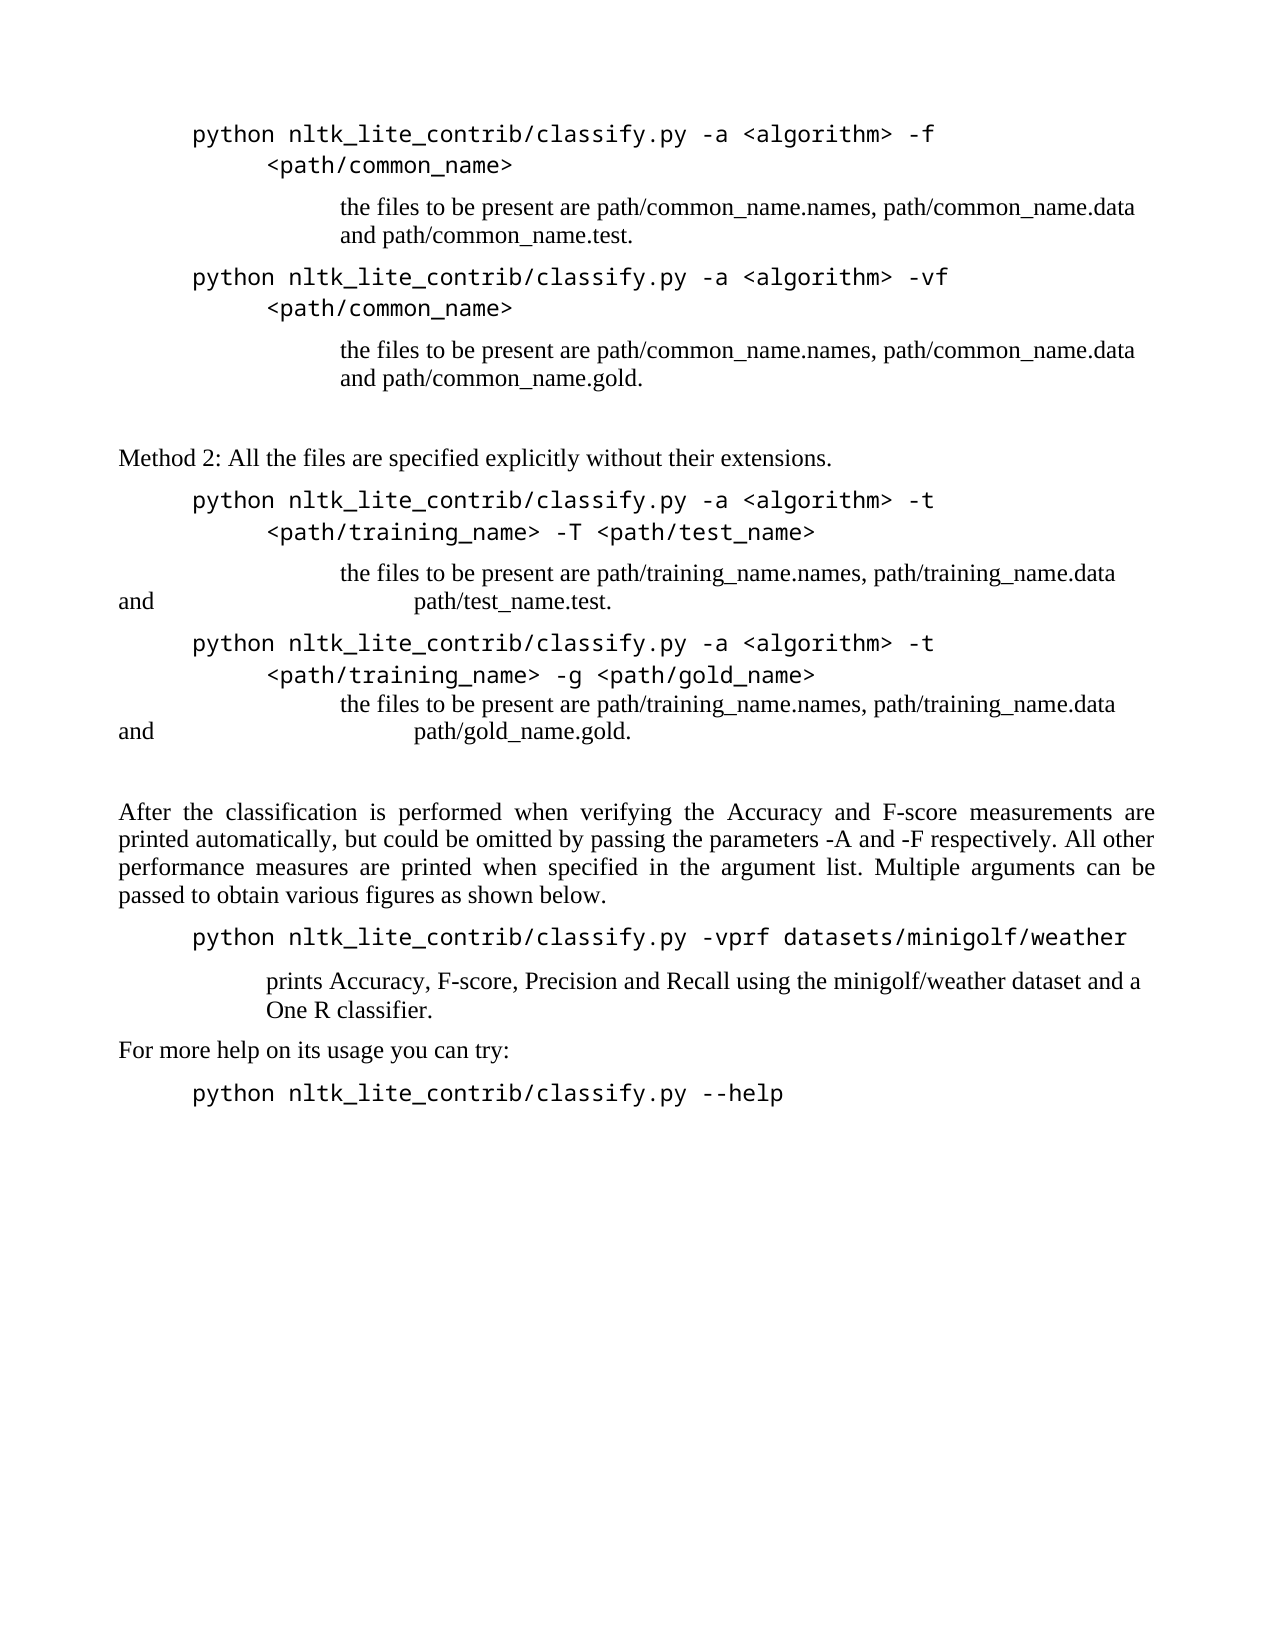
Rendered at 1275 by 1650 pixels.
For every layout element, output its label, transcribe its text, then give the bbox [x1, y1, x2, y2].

text Method 2: All the files are specified explicitly without their extensions. [118, 444, 1157, 472]
text prints Accuracy, F-score, Precision and Recall using the minigolf/weather dataset and a One R classifier. [118, 965, 1157, 1024]
text python nltk_lite_contrib/classify.py -a <algorithm> -t <path/training_name> -g <path/gold_name> [118, 627, 1157, 690]
text the files to be present are path/common_name.names, path/common_name.data and path/common_name.test. [118, 193, 1157, 248]
text After the classification is performed when verifying the Accuracy and F-score measurements are printed automatically, but could be omitted by passing the parameters -A and -F respectively. All other performance measures are printed when specified in the argument list. Multiple arguments can be passed to obtain various figures as shown below. [118, 798, 1157, 909]
text python nltk_lite_contrib/classify.py -a <algorithm> -vf <path/common_name> [118, 261, 1157, 323]
text python nltk_lite_contrib/classify.py --help [118, 1077, 1157, 1108]
text python nltk_lite_contrib/classify.py -a <algorithm> -f <path/common_name> [118, 118, 1157, 181]
text the files to be present are path/training_name.names, path/training_name.data and path/gold_name.gold. [118, 690, 1157, 745]
text the files to be present are path/common_name.names, path/common_name.data and path/common_name.gold. [118, 336, 1157, 391]
text python nltk_lite_contrib/classify.py -vprf datasets/minigolf/weather [118, 921, 1157, 952]
text python nltk_lite_contrib/classify.py -a <algorithm> -t <path/training_name> -T <path/test_name> [118, 484, 1157, 547]
text the files to be present are path/training_name.names, path/training_name.data and path/test_name.test. [118, 559, 1157, 615]
text For more help on its usage you can try: [118, 1036, 1157, 1064]
